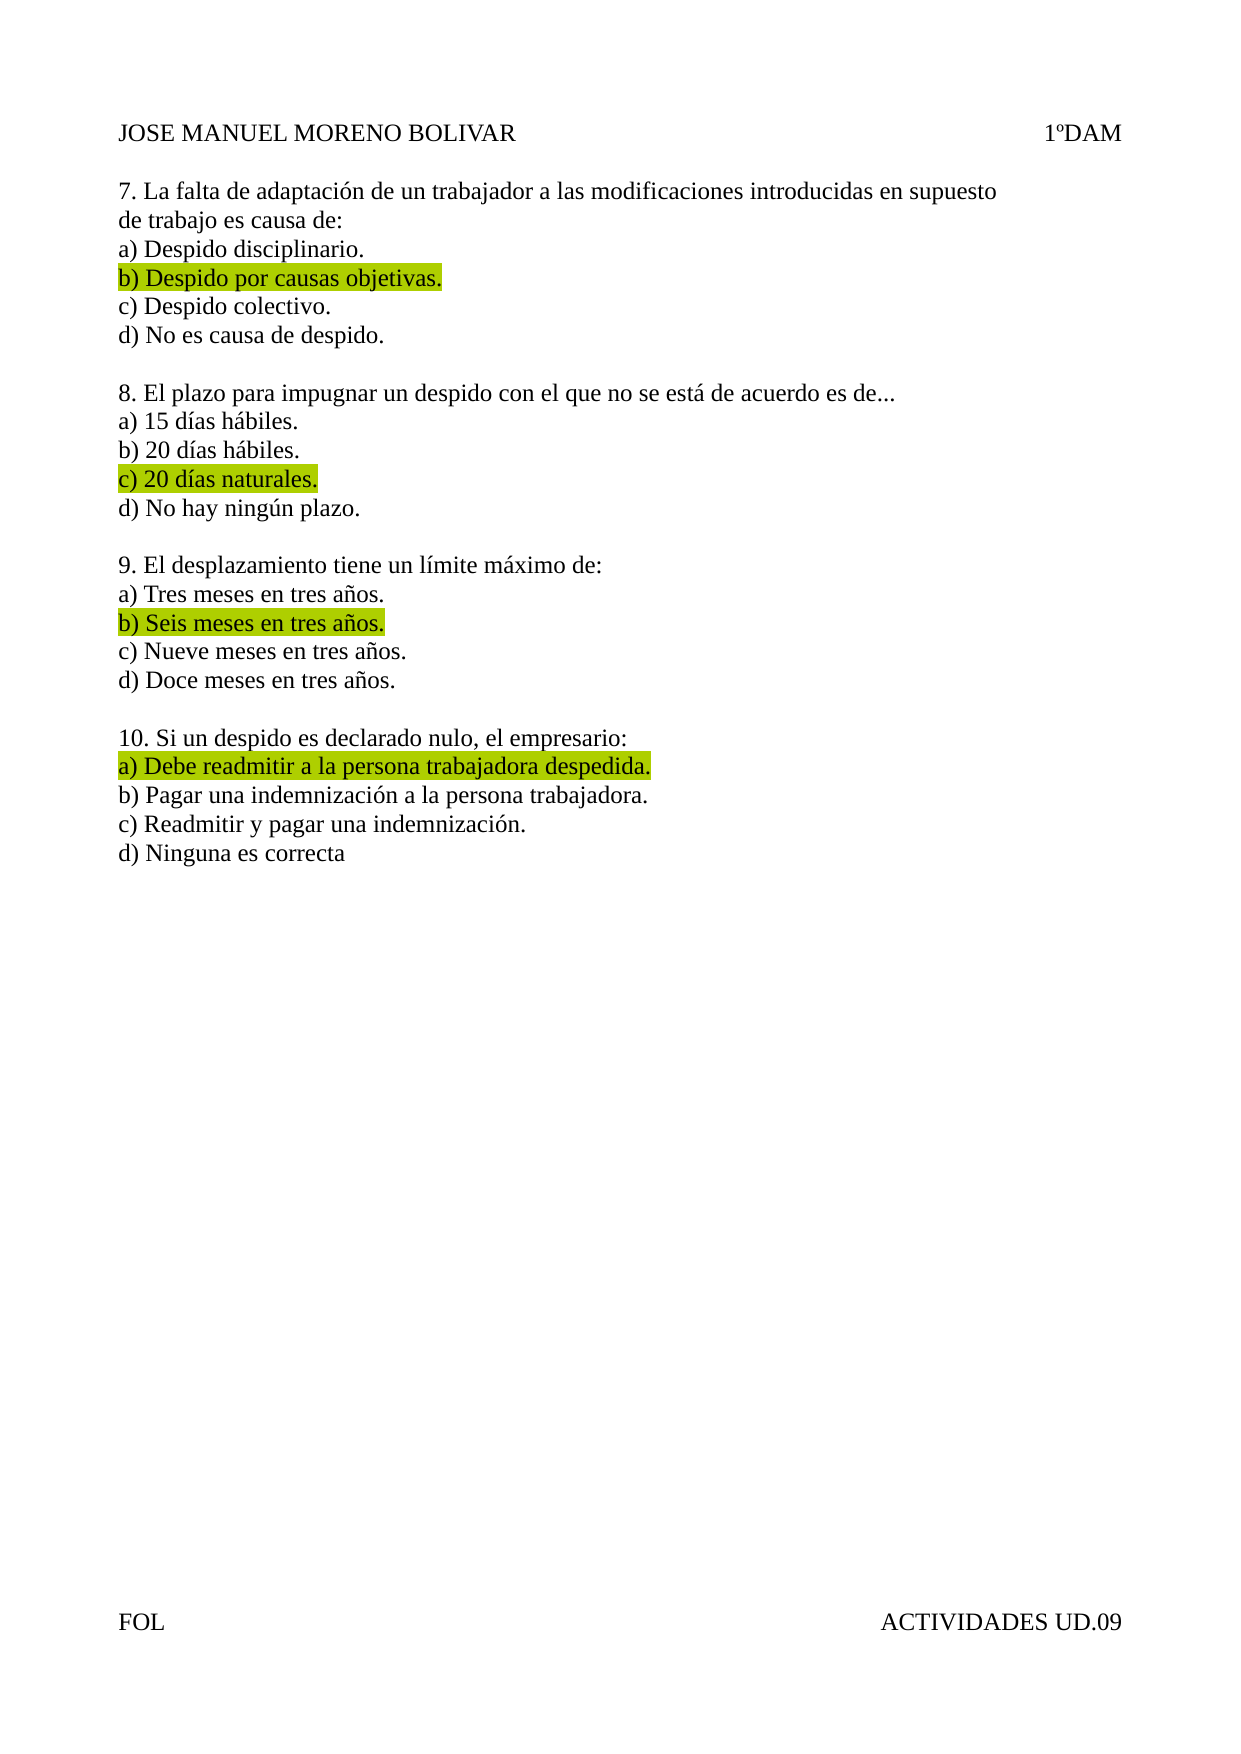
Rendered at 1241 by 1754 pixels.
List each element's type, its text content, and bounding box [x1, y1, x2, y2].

text de trabajo es causa de: [118, 205, 1122, 234]
text c) Despido colectivo. [118, 291, 1122, 320]
text a) 15 días hábiles. [118, 406, 1122, 435]
text 10. Si un despido es declarado nulo, el empresario: [118, 723, 1122, 751]
text d) Doce meses en tres años. [118, 665, 1122, 694]
text a) Tres meses en tres años. [118, 579, 1122, 608]
text d) No es causa de despido. [118, 320, 1122, 349]
text 7. La falta de adaptación de un trabajador a las modificaciones introducidas en supuesto [118, 176, 1122, 205]
text b) Seis meses en tres años. [118, 608, 1122, 636]
text b) Despido por causas objetivas. [118, 263, 1122, 291]
text b) Pagar una indemnización a la persona trabajadora. [118, 780, 1122, 809]
text c) Readmitir y pagar una indemnización. [118, 809, 1122, 838]
text a) Despido disciplinario. [118, 234, 1122, 263]
text d) No hay ningún plazo. [118, 493, 1122, 521]
text 9. El desplazamiento tiene un límite máximo de: [118, 550, 1122, 579]
text a) Debe readmitir a la persona trabajadora despedida. [118, 751, 1122, 780]
text 8. El plazo para impugnar un despido con el que no se está de acuerdo es de... [118, 378, 1122, 406]
text d) Ninguna es correcta [118, 838, 1122, 866]
text b) 20 días hábiles. [118, 435, 1122, 464]
text c) Nueve meses en tres años. [118, 636, 1122, 665]
text c) 20 días naturales. [118, 464, 1122, 493]
